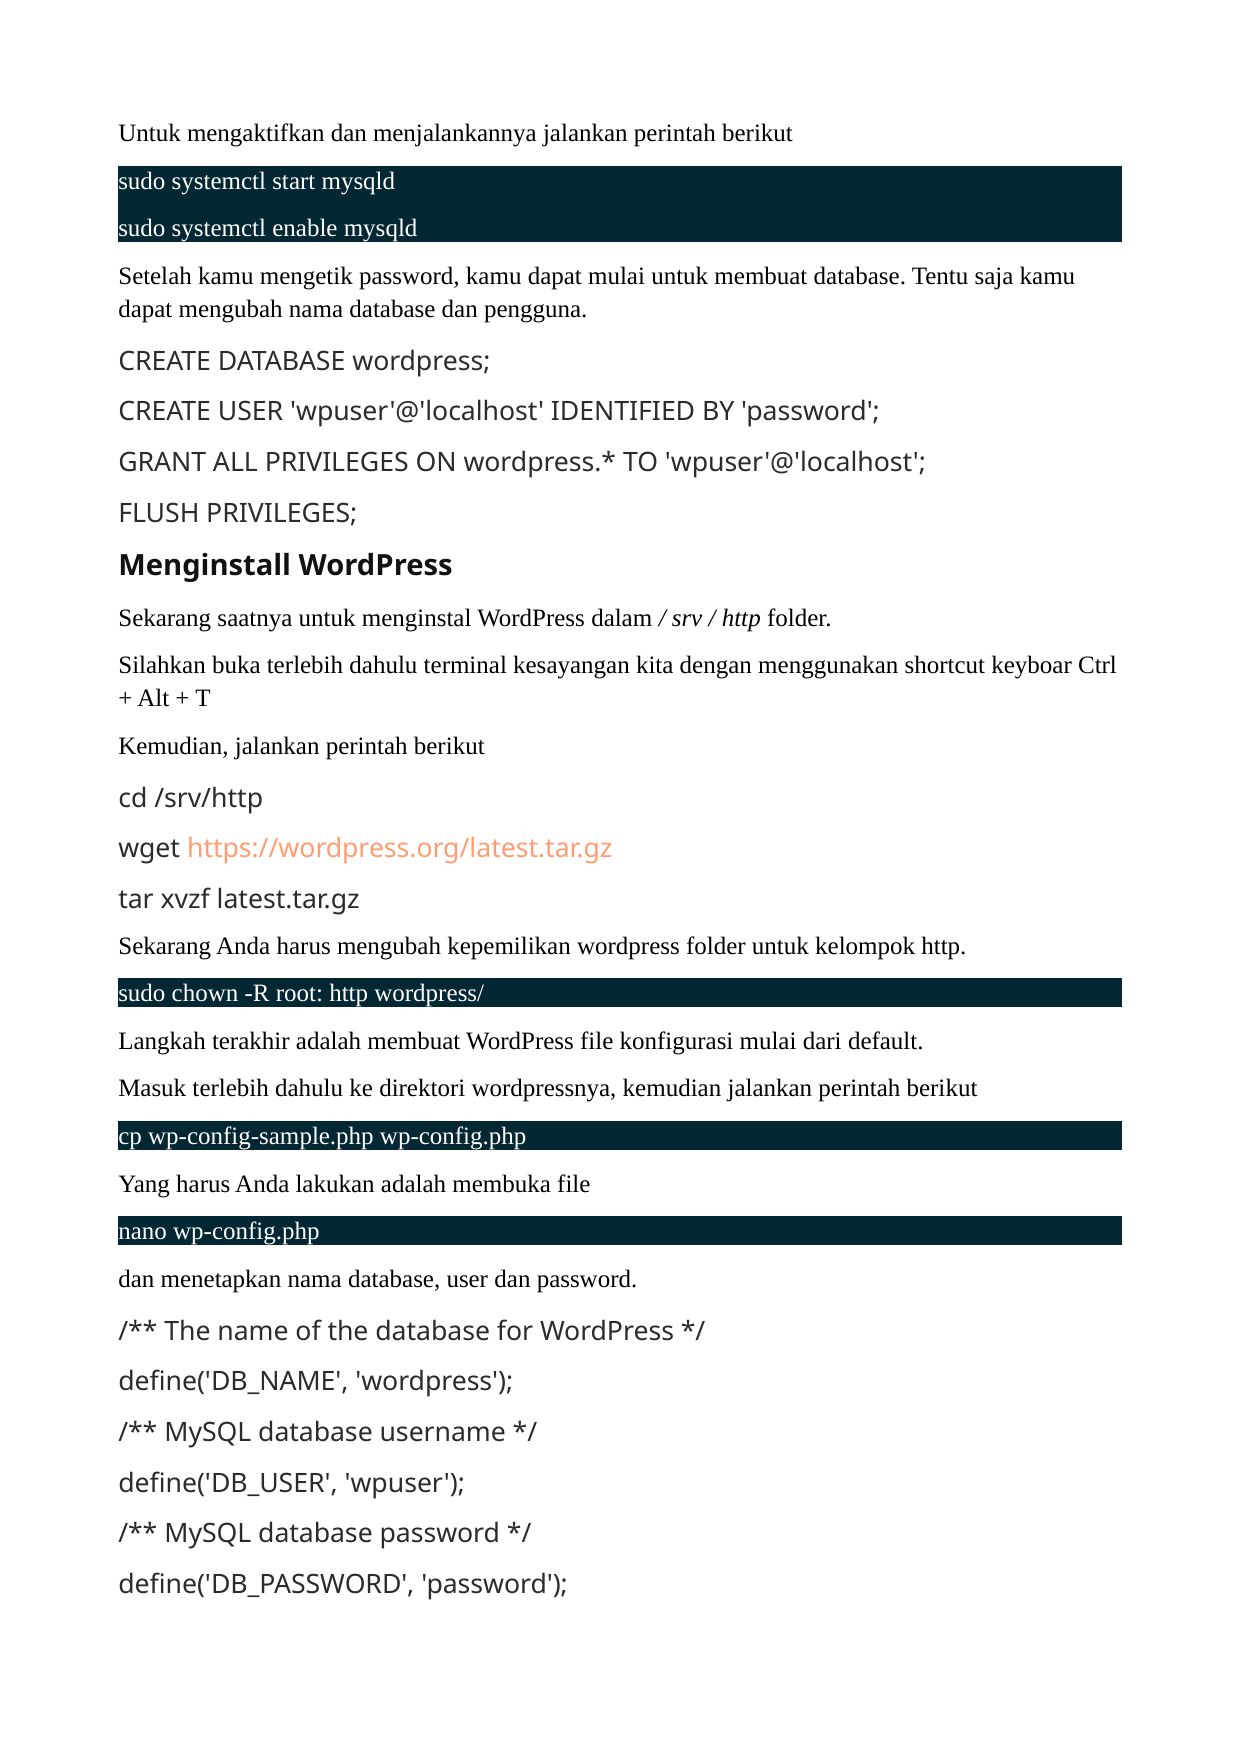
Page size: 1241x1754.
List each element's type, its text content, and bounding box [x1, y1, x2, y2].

text Yang harus Anda lakukan adalah membuka file [118, 1169, 1122, 1197]
text Sekarang saatnya untuk menginstal WordPress dalam / srv / http folder. [118, 603, 1122, 631]
text tar xvzf latest.tar.gz [118, 880, 1122, 916]
text CREATE USER 'wpuser'@'localhost' IDENTIFIED BY 'password'; [118, 392, 1122, 428]
text Masuk terlebih dahulu ke direktori wordpressnya, kemudian jalankan perintah berikut [118, 1073, 1122, 1102]
text Langkah terakhir adalah membuat WordPress file konfigurasi mulai dari default. [118, 1026, 1122, 1055]
text wget https://wordpress.org/latest.tar.gz [118, 829, 1122, 865]
text cp wp-config-sample.php wp-config.php [118, 1121, 1122, 1150]
text FLUSH PRIVILEGES; [118, 494, 1122, 530]
text define('DB_USER', 'wpuser'); [118, 1464, 1122, 1500]
text Sekarang Anda harus mengubah kepemilikan wordpress folder untuk kelompok http. [118, 931, 1122, 959]
text /** The name of the database for WordPress */ [118, 1312, 1122, 1348]
text sudo systemctl start mysqld [118, 166, 1122, 194]
text sudo chown -R root: http wordpress/ [118, 978, 1122, 1007]
text Setelah kamu mengetik password, kamu dapat mulai untuk membuat database. Tentu saja kamu dapat mengubah nama database dan pengguna. [118, 261, 1122, 323]
text define('DB_PASSWORD', 'password'); [118, 1565, 1122, 1601]
text dan menetapkan nama database, user dan password. [118, 1264, 1122, 1293]
text nano wp-config.php [118, 1216, 1122, 1245]
text define('DB_NAME', 'wordpress'); [118, 1362, 1122, 1398]
text CREATE DATABASE wordpress; [118, 342, 1122, 378]
text Silahkan buka terlebih dahulu terminal kesayangan kita dengan menggunakan shortcut keyboar Ctrl + Alt + T [118, 650, 1122, 712]
text Kemudian, jalankan perintah berikut [118, 731, 1122, 760]
text /** MySQL database password */ [118, 1514, 1122, 1551]
text /** MySQL database username */ [118, 1413, 1122, 1449]
text sudo systemctl enable mysqld [118, 213, 1122, 242]
text Untuk mengaktifkan dan menjalankannya jalankan perintah berikut [118, 118, 1122, 147]
subtitle Menginstall WordPress [118, 544, 1122, 584]
text cd /srv/http [118, 778, 1122, 815]
text GRANT ALL PRIVILEGES ON wordpress.* TO 'wpuser'@'localhost'; [118, 443, 1122, 479]
